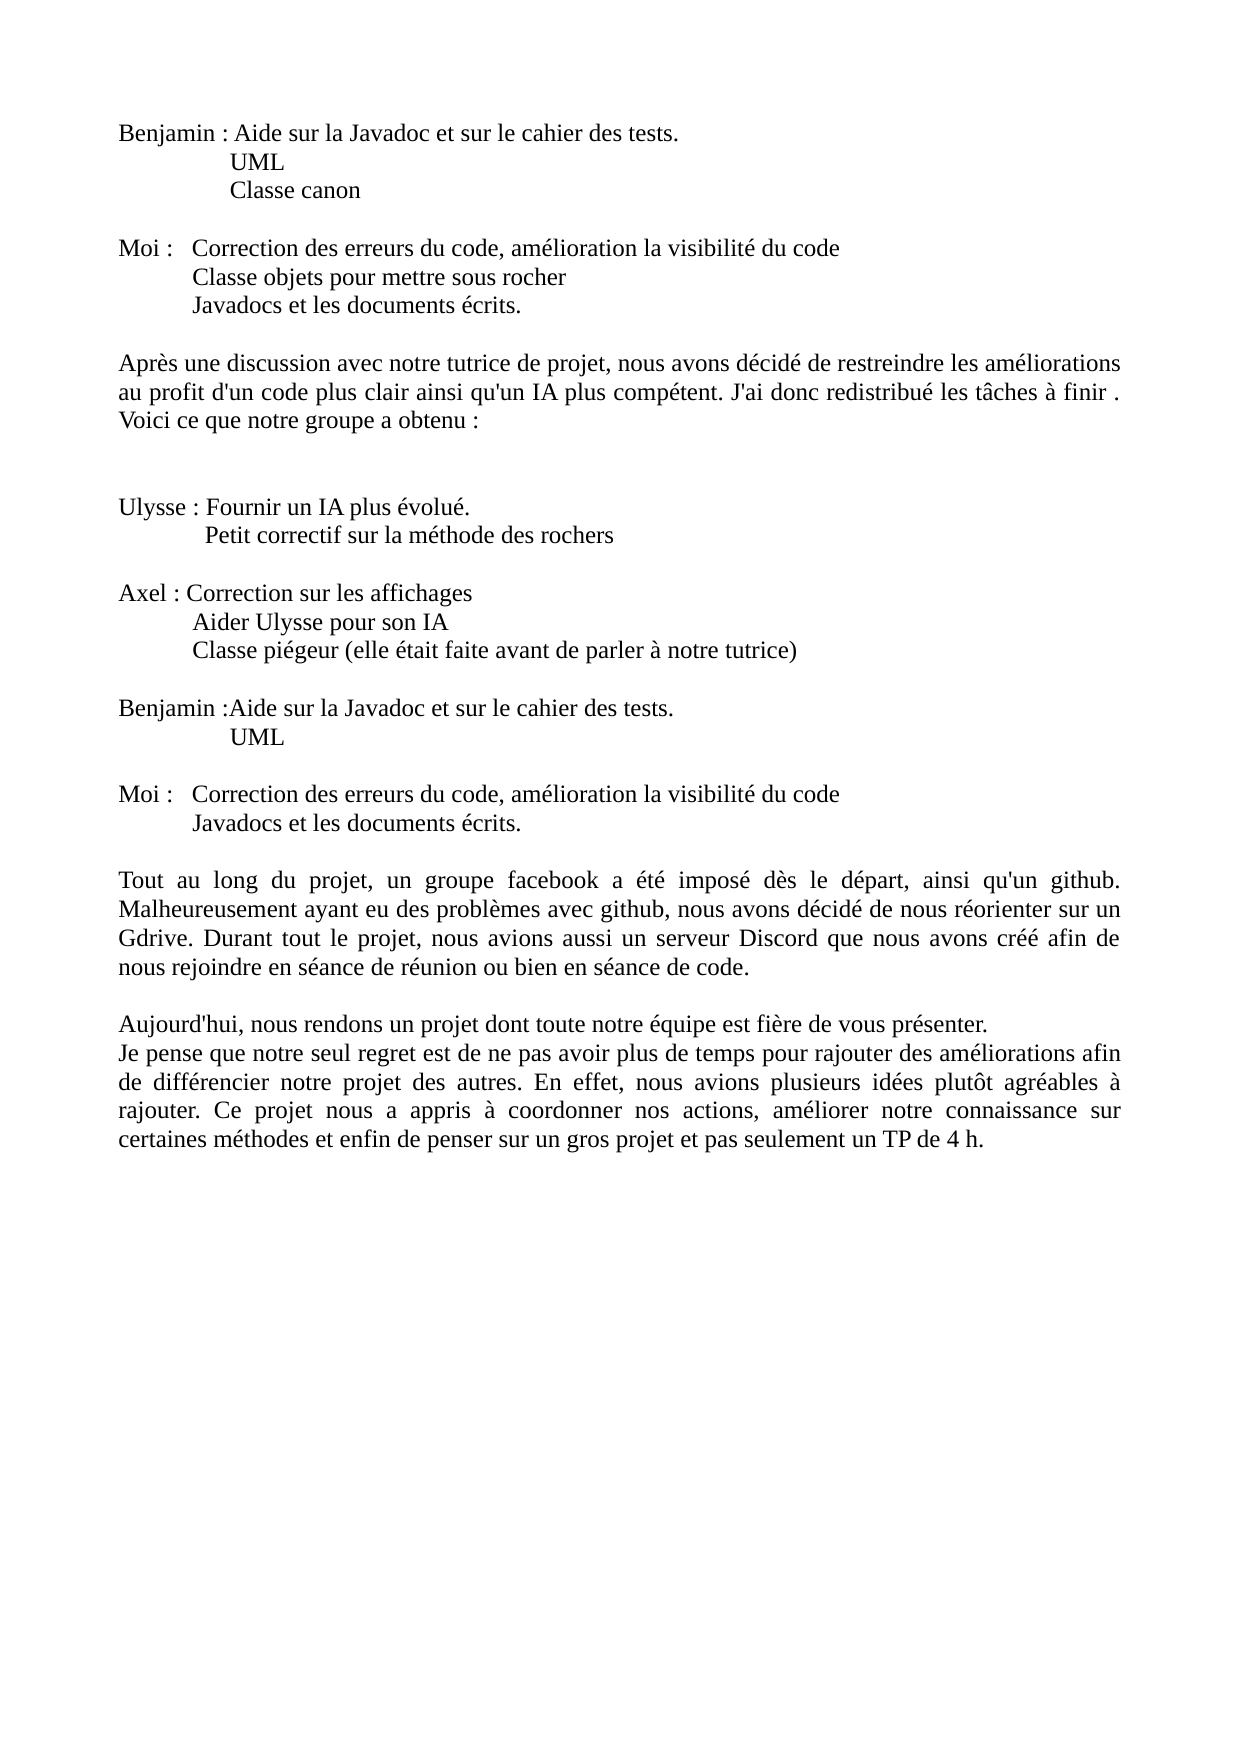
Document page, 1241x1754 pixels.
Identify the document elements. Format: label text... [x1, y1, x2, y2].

text Petit correctif sur la méthode des rochers [118, 521, 1122, 549]
text Moi : Correction des erreurs du code, amélioration la visibilité du code [118, 779, 1122, 808]
text Ulysse : Fournir un IA plus évolué. [118, 492, 1122, 521]
text Classe canon [118, 176, 1122, 204]
text Tout au long du projet, un groupe facebook a été imposé dès le départ, ainsi qu'un github. Malheureusement ayant eu des problèmes avec github, nous avons décidé de nous réorienter sur un Gdrive. Durant tout le projet, nous avions aussi un serveur Discord que nous avons créé afin de nous rejoindre en séance de réunion ou bien en séance de code. [118, 866, 1122, 981]
text Je pense que notre seul regret est de ne pas avoir plus de temps pour rajouter des améliorations afin de différencier notre projet des autres. En effet, nous avions plusieurs idées plutôt agréables à rajouter. Ce projet nous a appris à coordonner nos actions, améliorer notre connaissance sur certaines méthodes et enfin de penser sur un gros projet et pas seulement un TP de 4 h. [118, 1038, 1122, 1153]
text Aider Ulysse pour son IA [118, 607, 1122, 636]
text Aujourd'hui, nous rendons un projet dont toute notre équipe est fière de vous présenter. [118, 1009, 1122, 1038]
text UML [118, 722, 1122, 751]
text Benjamin : Aide sur la Javadoc et sur le cahier des tests. [118, 118, 1122, 147]
text Classe objets pour mettre sous rocher [118, 262, 1122, 291]
text Classe piégeur (elle était faite avant de parler à notre tutrice) [118, 636, 1122, 664]
text UML [118, 147, 1122, 176]
text Après une discussion avec notre tutrice de projet, nous avons décidé de restreindre les améliorations au profit d'un code plus clair ainsi qu'un IA plus compétent. J'ai donc redistribué les tâches à finir . Voici ce que notre groupe a obtenu : [118, 348, 1122, 434]
text Benjamin :Aide sur la Javadoc et sur le cahier des tests. [118, 693, 1122, 722]
text Javadocs et les documents écrits. [118, 808, 1122, 837]
text Javadocs et les documents écrits. [118, 291, 1122, 319]
text Axel : Correction sur les affichages [118, 578, 1122, 607]
text Moi : Correction des erreurs du code, amélioration la visibilité du code [118, 233, 1122, 262]
